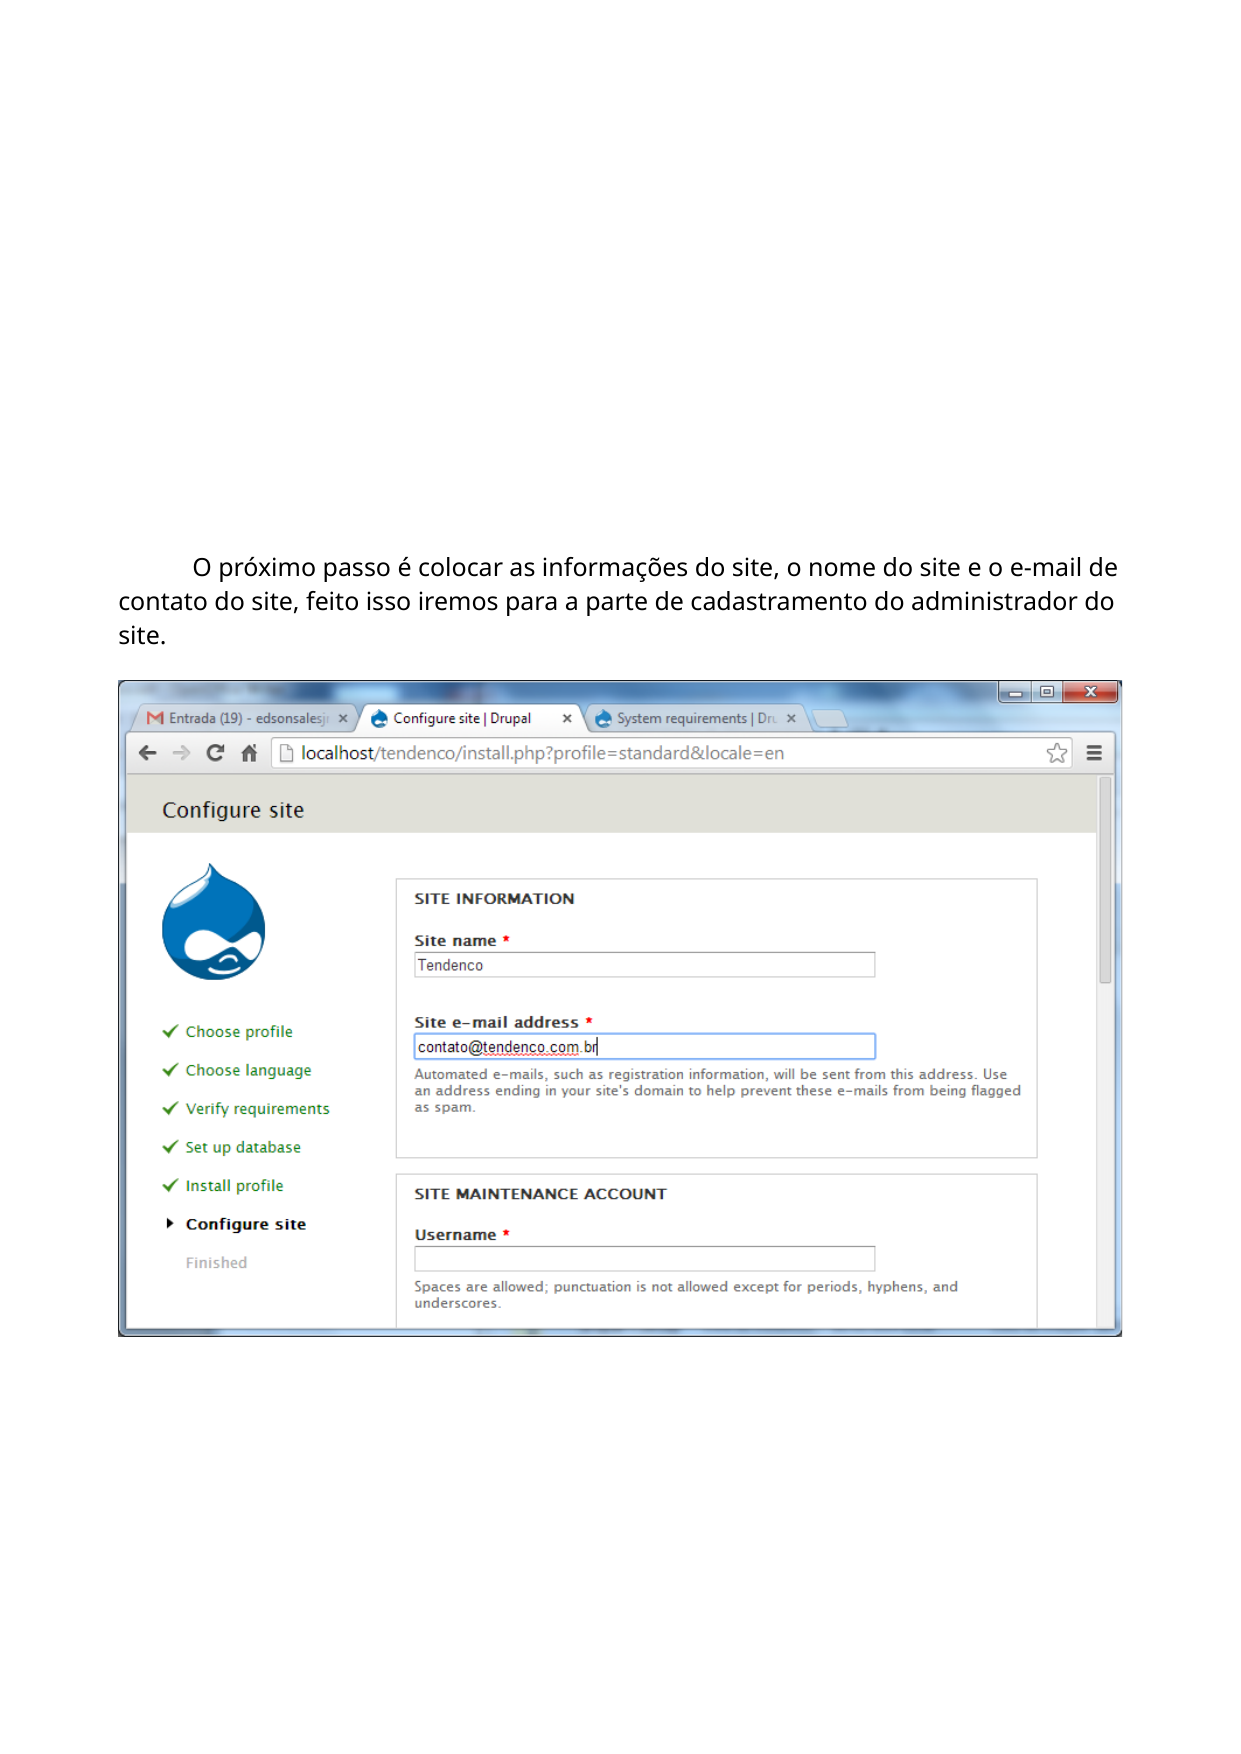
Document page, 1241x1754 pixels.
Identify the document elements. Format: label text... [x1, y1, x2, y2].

picture [118, 680, 1123, 1337]
text O próximo passo é colocar as informações do site, o nome do site e o e-mail de contato do site, feito isso iremos para a parte de cadastramento do administrador do site. [118, 549, 1122, 652]
